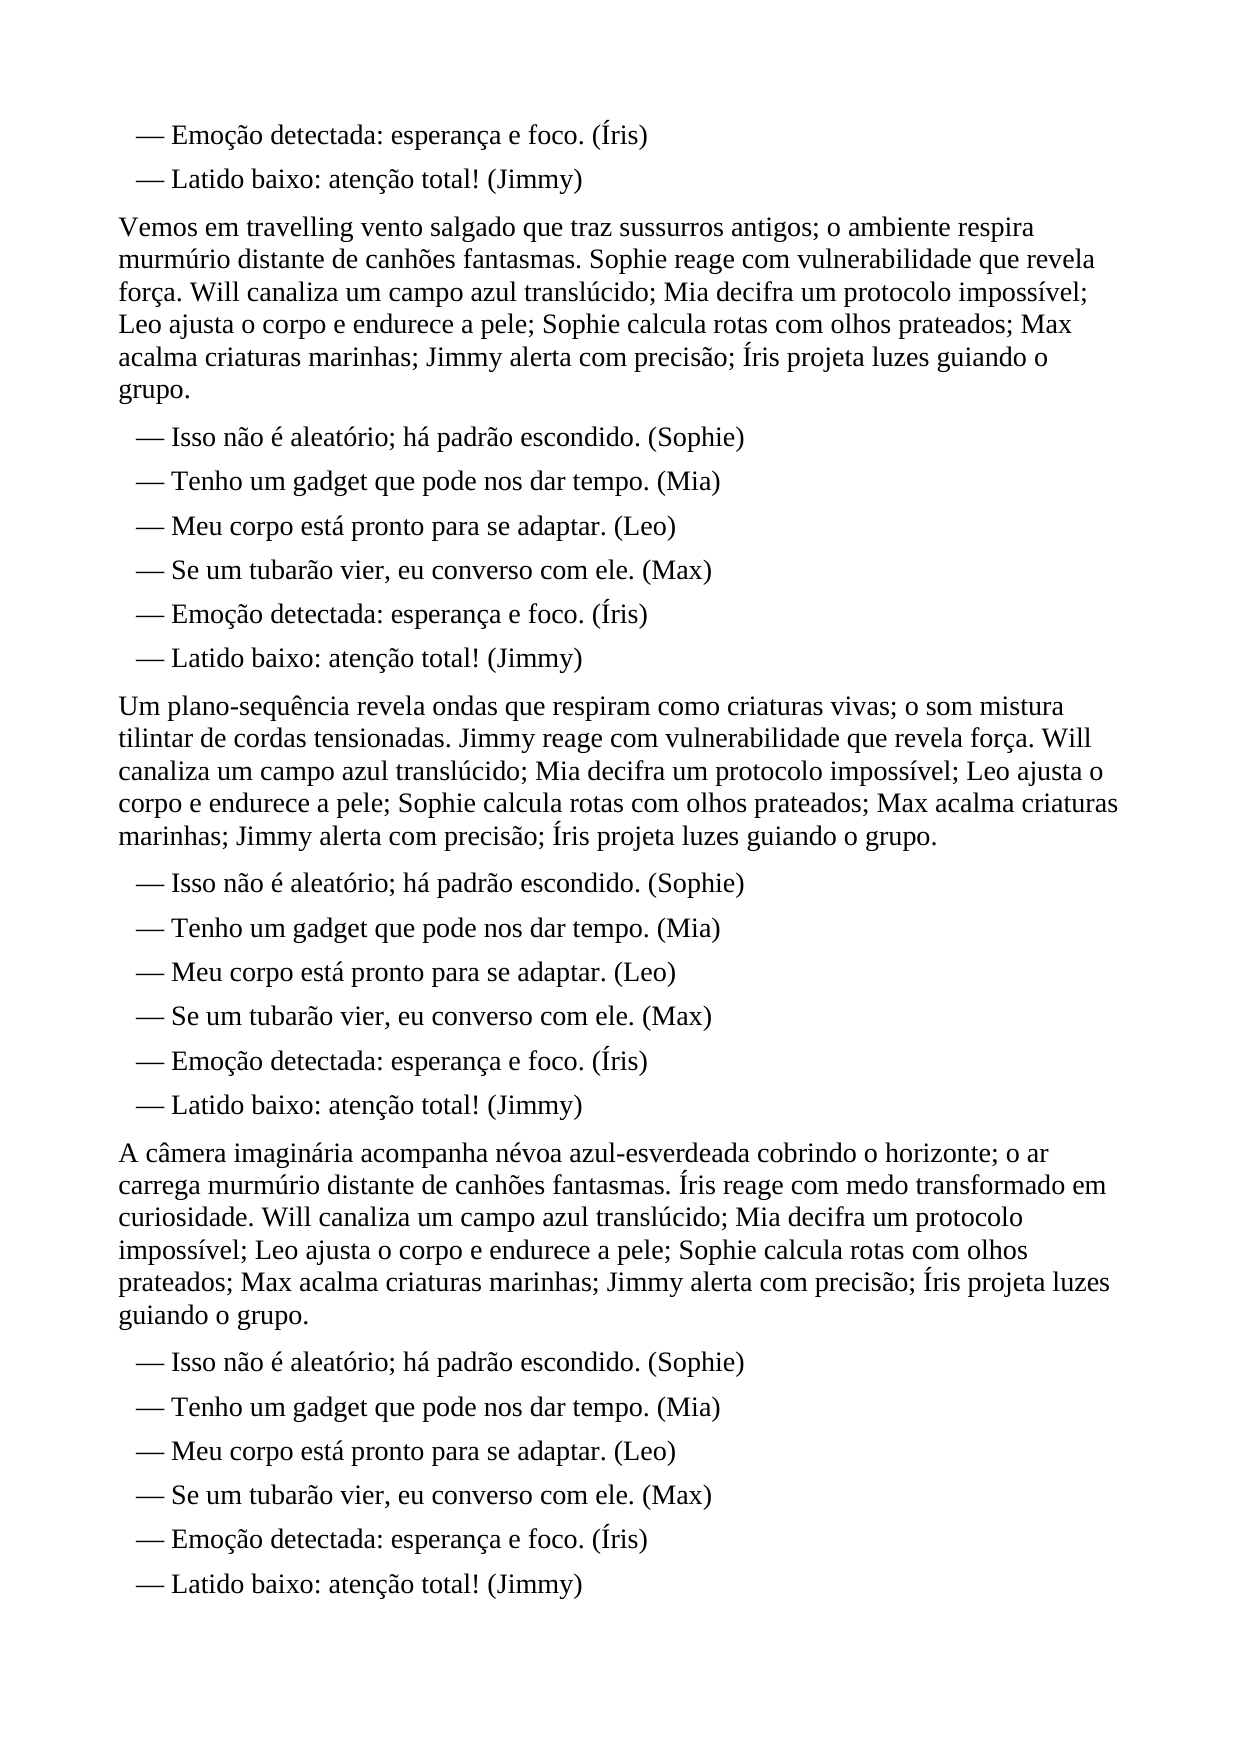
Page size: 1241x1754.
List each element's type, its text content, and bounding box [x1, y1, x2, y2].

text — Latido baixo: atenção total! (Jimmy) [118, 1567, 1122, 1599]
text — Latido baixo: atenção total! (Jimmy) [118, 1088, 1122, 1120]
text — Emoção detectada: esperança e foco. (Íris) [118, 118, 1122, 151]
text Vemos em travelling vento salgado que traz sussurros antigos; o ambiente respira murmúrio distante de canhões fantasmas. Sophie reage com vulnerabilidade que revela força. Will canaliza um campo azul translúcido; Mia decifra um protocolo impossível; Leo ajusta o corpo e endurece a pele; Sophie calcula rotas com olhos prateados; Max acalma criaturas marinhas; Jimmy alerta com precisão; Íris projeta luzes guiando o grupo. [118, 210, 1122, 404]
text — Meu corpo está pronto para se adaptar. (Leo) [118, 955, 1122, 987]
text — Isso não é aleatório; há padrão escondido. (Sophie) [118, 867, 1122, 899]
text — Meu corpo está pronto para se adaptar. (Leo) [118, 1434, 1122, 1466]
text — Se um tubarão vier, eu converso com ele. (Max) [118, 553, 1122, 585]
text — Isso não é aleatório; há padrão escondido. (Sophie) [118, 1346, 1122, 1378]
text — Tenho um gadget que pode nos dar tempo. (Mia) [118, 911, 1122, 943]
text — Emoção detectada: esperança e foco. (Íris) [118, 1044, 1122, 1076]
text — Tenho um gadget que pode nos dar tempo. (Mia) [118, 1390, 1122, 1422]
text — Tenho um gadget que pode nos dar tempo. (Mia) [118, 464, 1122, 497]
text — Se um tubarão vier, eu converso com ele. (Max) [118, 1478, 1122, 1511]
text — Emoção detectada: esperança e foco. (Íris) [118, 1523, 1122, 1555]
text — Isso não é aleatório; há padrão escondido. (Sophie) [118, 420, 1122, 452]
text — Se um tubarão vier, eu converso com ele. (Max) [118, 999, 1122, 1032]
text A câmera imaginária acompanha névoa azul-esverdeada cobrindo o horizonte; o ar carrega murmúrio distante de canhões fantasmas. Íris reage com medo transformado em curiosidade. Will canaliza um campo azul translúcido; Mia decifra um protocolo impossível; Leo ajusta o corpo e endurece a pele; Sophie calcula rotas com olhos prateados; Max acalma criaturas marinhas; Jimmy alerta com precisão; Íris projeta luzes guiando o grupo. [118, 1136, 1122, 1330]
text Um plano-sequência revela ondas que respiram como criaturas vivas; o som mistura tilintar de cordas tensionadas. Jimmy reage com vulnerabilidade que revela força. Will canaliza um campo azul translúcido; Mia decifra um protocolo impossível; Leo ajusta o corpo e endurece a pele; Sophie calcula rotas com olhos prateados; Max acalma criaturas marinhas; Jimmy alerta com precisão; Íris projeta luzes guiando o grupo. [118, 689, 1122, 851]
text — Latido baixo: atenção total! (Jimmy) [118, 162, 1122, 195]
text — Meu corpo está pronto para se adaptar. (Leo) [118, 508, 1122, 541]
text — Latido baixo: atenção total! (Jimmy) [118, 641, 1122, 674]
text — Emoção detectada: esperança e foco. (Íris) [118, 597, 1122, 629]
